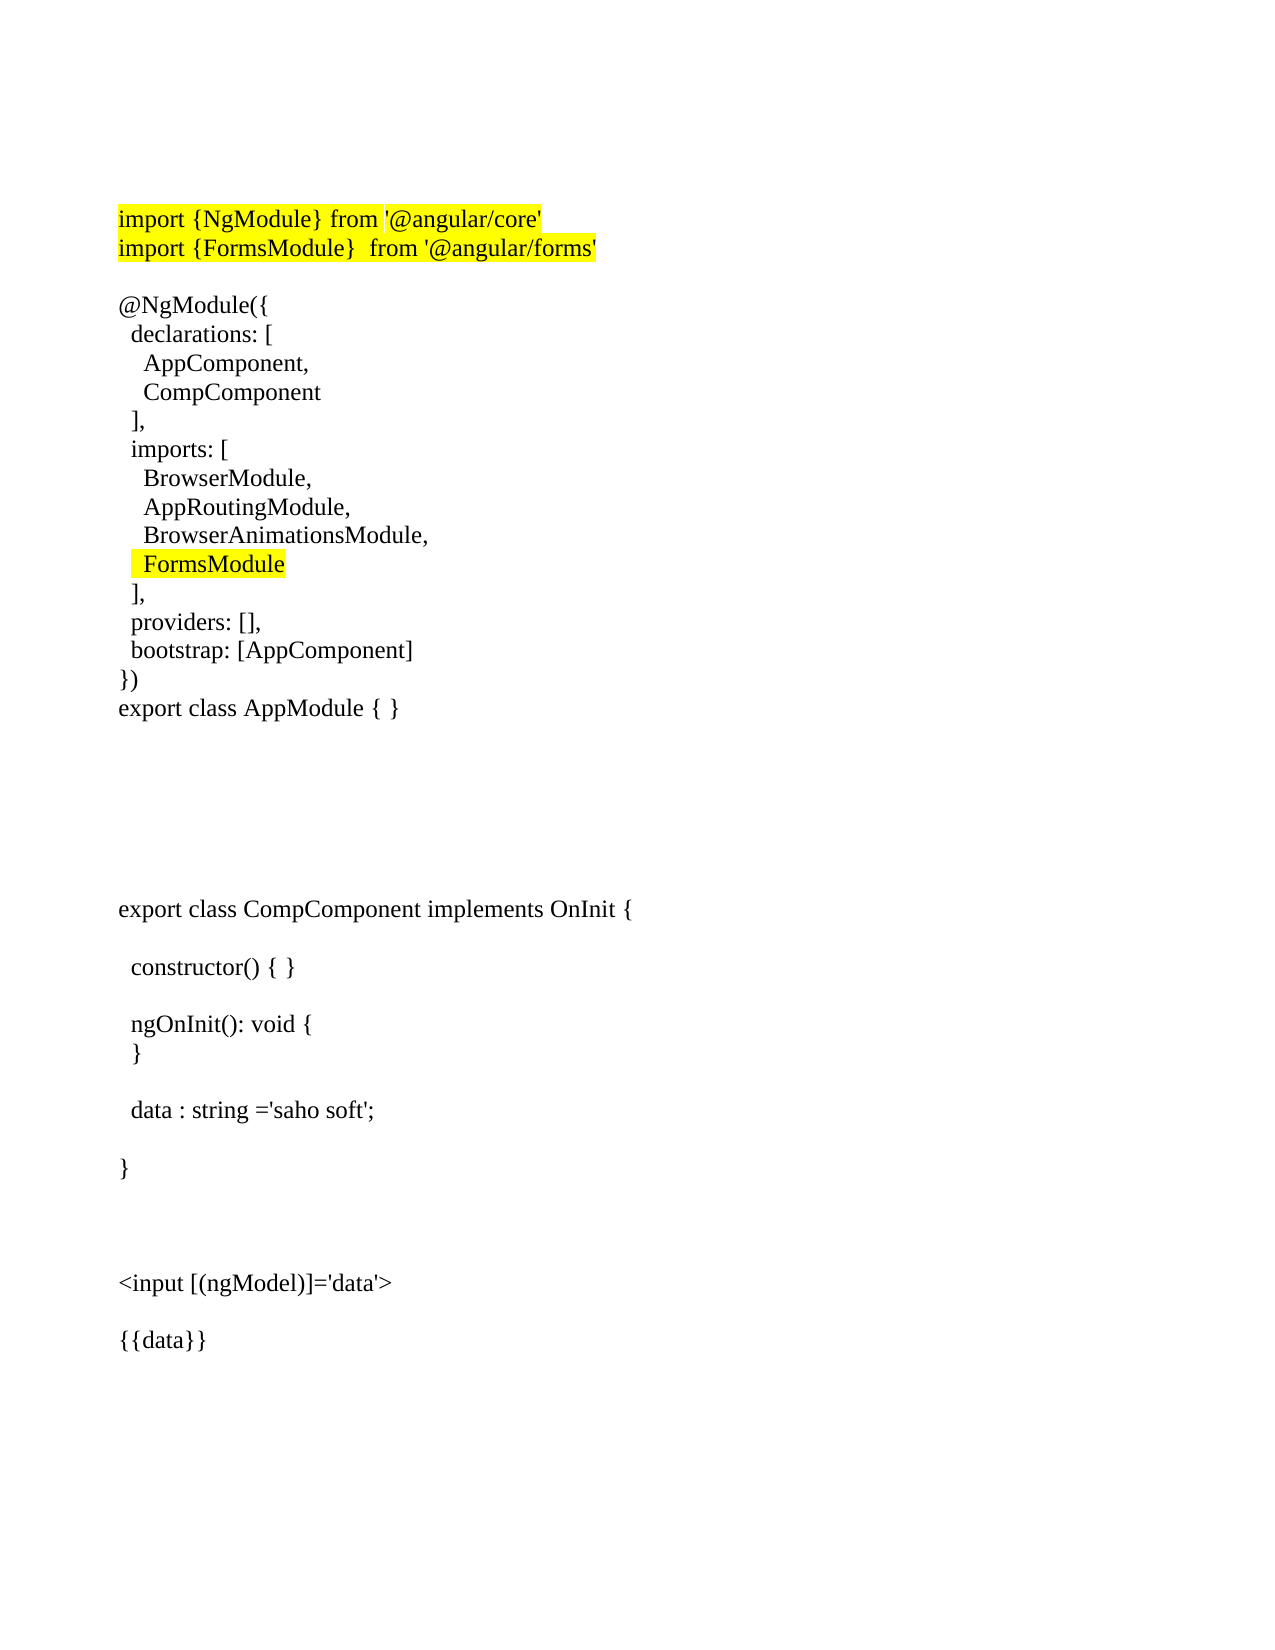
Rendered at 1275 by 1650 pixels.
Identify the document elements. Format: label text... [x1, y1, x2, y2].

text <input [(ngModel)]='data'> [118, 1268, 1157, 1297]
text BrowserAnimationsModule, [118, 521, 1157, 549]
text import {FormsModule} from '@angular/forms' [118, 233, 1157, 262]
text }) [118, 664, 1157, 693]
text BrowserModule, [118, 463, 1157, 492]
text ], [118, 578, 1157, 607]
text ], [118, 406, 1157, 434]
text export class AppModule { } [118, 693, 1157, 722]
text {{data}} [118, 1326, 1157, 1354]
text AppRoutingModule, [118, 492, 1157, 521]
text FormsModule [118, 549, 1157, 578]
text imports: [ [118, 434, 1157, 463]
text declarations: [ [118, 319, 1157, 348]
text AppComponent, [118, 348, 1157, 377]
text import {NgModule} from '@angular/core' [118, 204, 1157, 233]
text ngOnInit(): void { [118, 1009, 1157, 1038]
text bootstrap: [AppComponent] [118, 636, 1157, 664]
text } [118, 1153, 1157, 1182]
text providers: [], [118, 607, 1157, 636]
text CompComponent [118, 377, 1157, 406]
text export class CompComponent implements OnInit { [118, 894, 1157, 923]
text constructor() { } [118, 952, 1157, 981]
text data : string ='saho soft'; [118, 1096, 1157, 1124]
text @NgModule({ [118, 291, 1157, 319]
text } [118, 1038, 1157, 1067]
